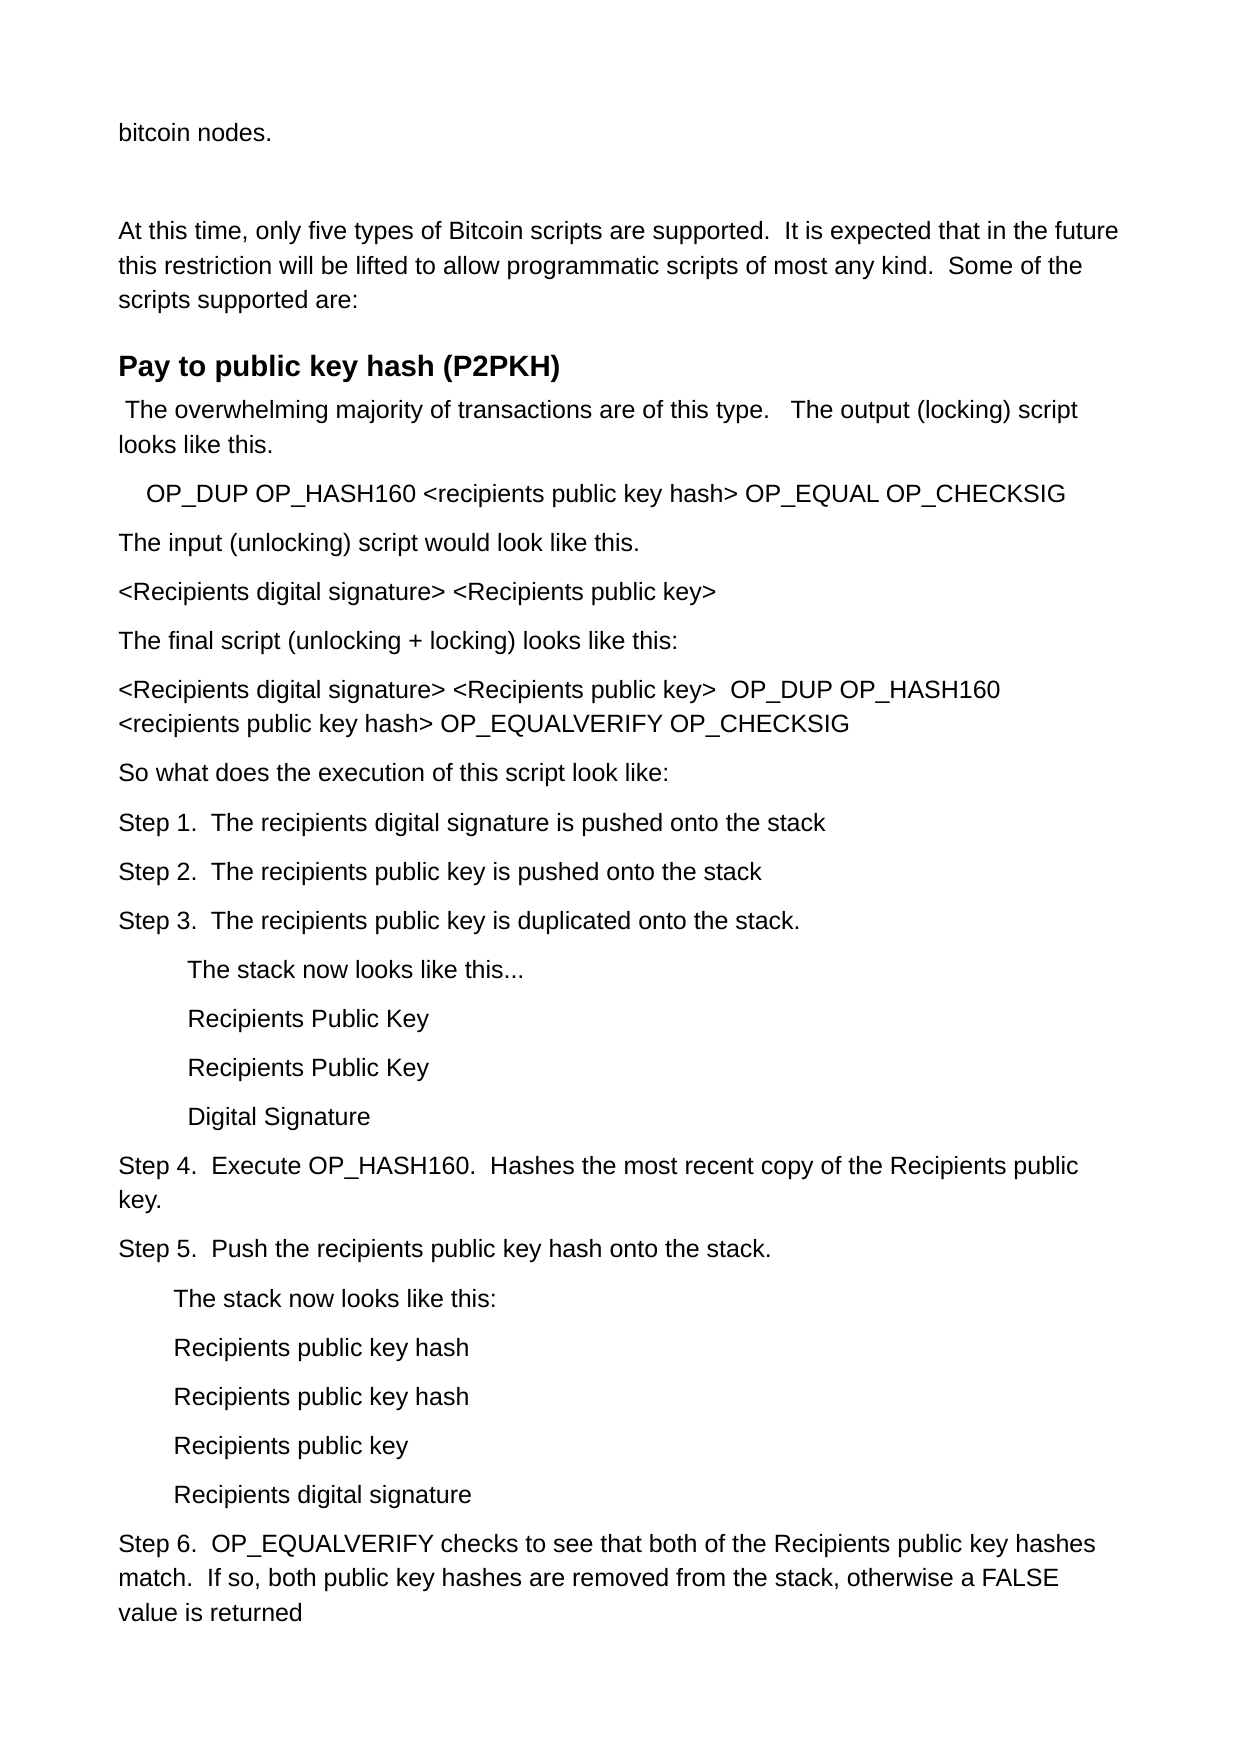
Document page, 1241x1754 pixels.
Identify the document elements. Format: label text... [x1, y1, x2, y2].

text Step 1. The recipients digital signature is pushed onto the stack [118, 807, 1122, 836]
text Recipients Public Key [118, 1004, 1122, 1032]
text At this time, only five types of Bitcoin scripts are supported. It is expected that in the future this restriction will be lifted to allow programmatic scripts of most any kind. Some of the scripts supported are: [118, 216, 1122, 314]
text Recipients public key [118, 1431, 1122, 1459]
text The input (unlocking) script would look like this. [118, 528, 1122, 556]
subtitle Pay to public key hash (P2PKH) [118, 349, 1122, 383]
text Recipients public key hash [118, 1333, 1122, 1361]
text OP_DUP OP_HASH160 <recipients public key hash> OP_EQUAL OP_CHECKSIG [118, 479, 1122, 507]
text Step 3. The recipients public key is duplicated onto the stack. [118, 906, 1122, 934]
text Digital Signature [118, 1102, 1122, 1131]
text The overwhelming majority of transactions are of this type. The output (locking) script looks like this. [118, 395, 1122, 458]
text The stack now looks like this... [118, 955, 1122, 983]
text The final script (unlocking + locking) looks like this: [118, 626, 1122, 654]
text Step 4. Execute OP_HASH160. Hashes the most recent copy of the Recipients public key. [118, 1151, 1122, 1214]
text Step 5. Push the recipients public key hash onto the stack. [118, 1234, 1122, 1263]
text <Recipients digital signature> <Recipients public key> OP_DUP OP_HASH160 <recipients public key hash> OP_EQUALVERIFY OP_CHECKSIG [118, 675, 1122, 738]
text The stack now looks like this: [118, 1283, 1122, 1312]
text bitcoin nodes. [118, 118, 1122, 147]
text Step 6. OP_EQUALVERIFY checks to see that both of the Recipients public key hashes match. If so, both public key hashes are removed from the stack, otherwise a FALSE value is returned [118, 1529, 1122, 1627]
text Recipients public key hash [118, 1382, 1122, 1410]
text So what does the execution of this script look like: [118, 758, 1122, 787]
text <Recipients digital signature> <Recipients public key> [118, 577, 1122, 606]
text Recipients digital signature [118, 1480, 1122, 1508]
text Recipients Public Key [118, 1053, 1122, 1082]
text Step 2. The recipients public key is pushed onto the stack [118, 857, 1122, 885]
